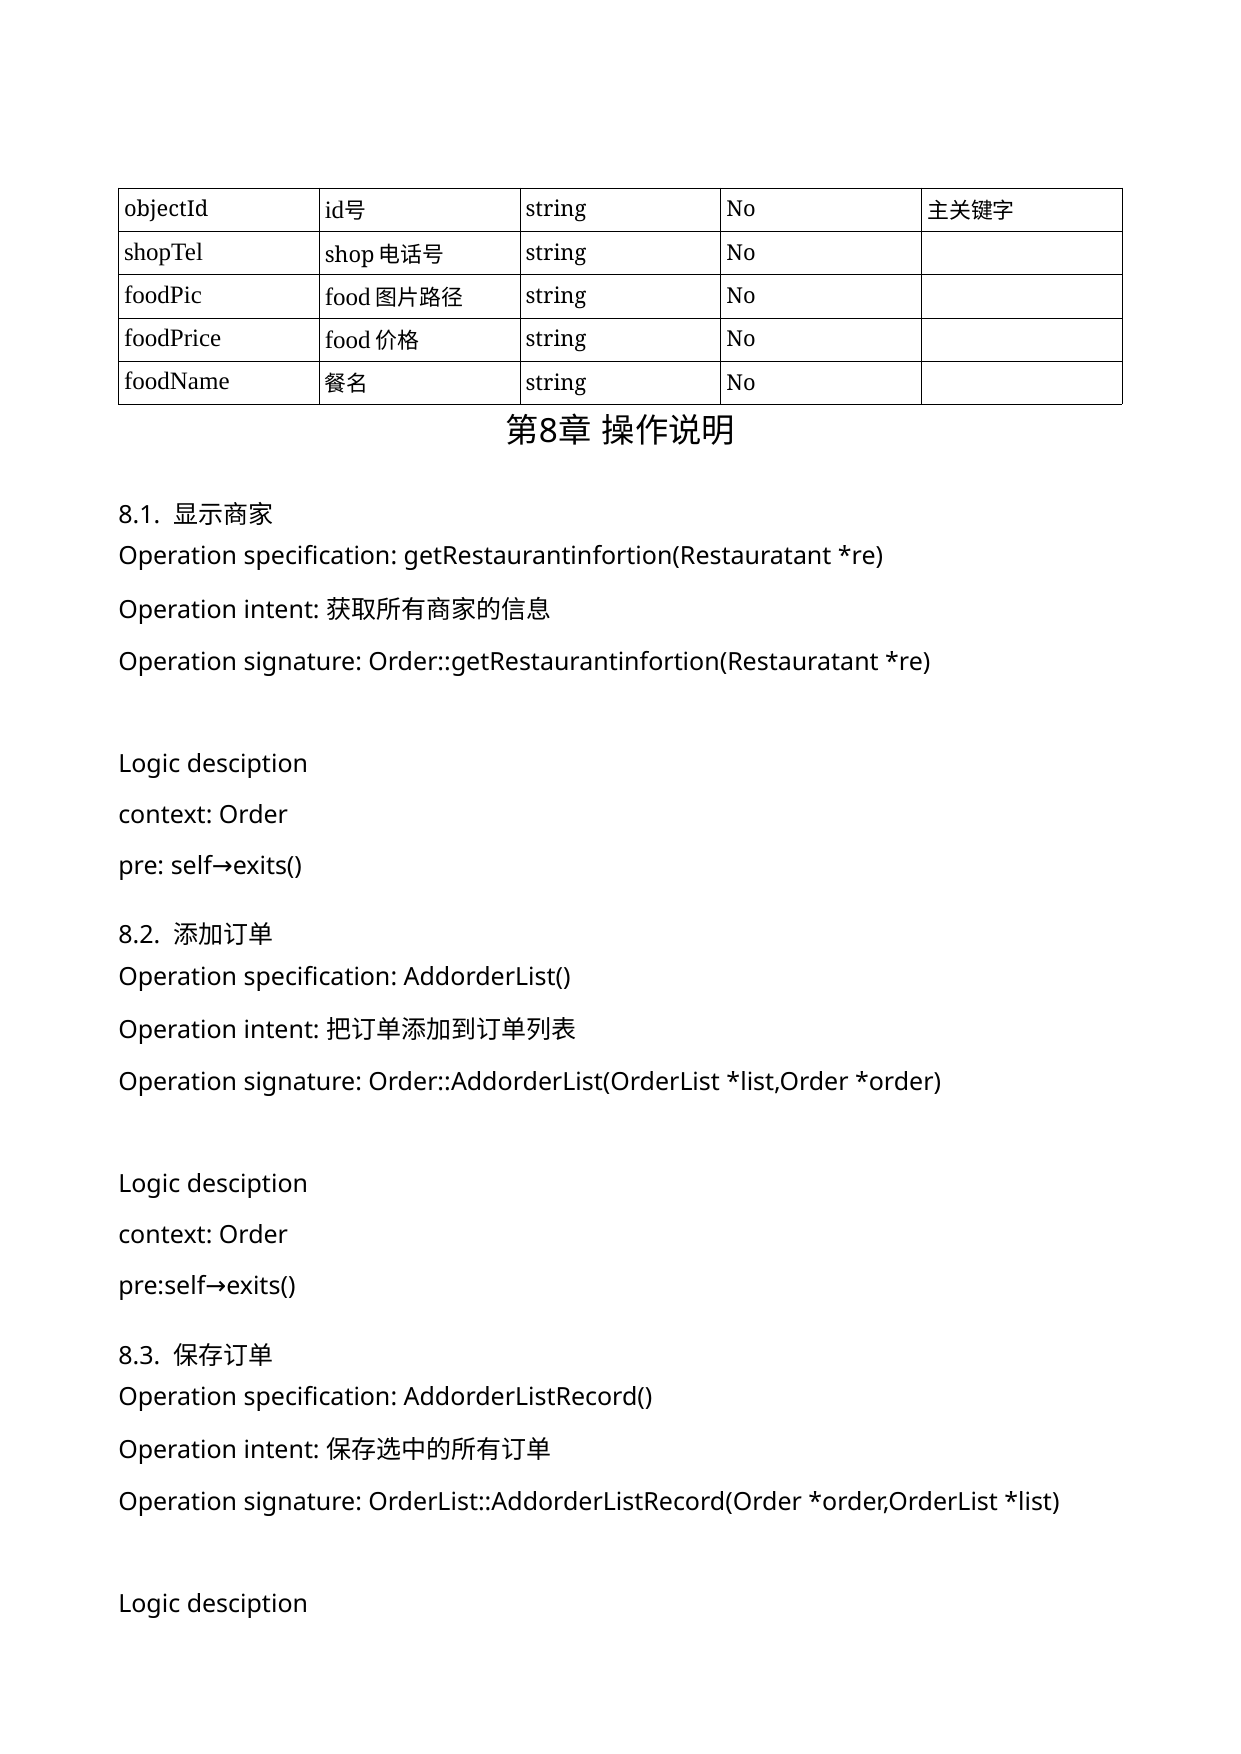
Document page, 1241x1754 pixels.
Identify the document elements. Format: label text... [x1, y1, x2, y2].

text context: Order [118, 1217, 1122, 1251]
table_cell [922, 362, 1122, 404]
table_cell foodName [119, 362, 319, 404]
subtitle 保存订单 [118, 1335, 1122, 1371]
table_cell [922, 232, 1122, 274]
text Operation specification: AddorderList() [118, 958, 1122, 992]
text Operation intent: 把订单添加到订单列表 [118, 1009, 1122, 1046]
table_cell No [721, 275, 921, 317]
table_cell string [521, 362, 720, 404]
table_cell No [721, 189, 921, 231]
table_cell 餐名 [320, 362, 520, 404]
subtitle 显示商家 [118, 494, 1122, 531]
table_cell No [721, 232, 921, 274]
table_cell 主关键字 [922, 189, 1122, 231]
text Logic desciption [118, 1166, 1122, 1200]
table_cell string [521, 232, 720, 274]
text pre: self→exits() [118, 848, 1122, 882]
table_cell food图片路径 [320, 275, 520, 317]
table_cell string [521, 319, 720, 361]
table_cell objectId [119, 189, 319, 231]
text Operation intent: 获取所有商家的信息 [118, 589, 1122, 625]
text Operation specification: getRestaurantinfortion(Restauratant *re) [118, 538, 1122, 572]
table_cell shop电话号 [320, 232, 520, 274]
text Operation specification: AddorderListRecord() [118, 1379, 1122, 1413]
text Logic desciption [118, 746, 1122, 779]
text Logic desciption [118, 1586, 1122, 1620]
table_cell foodPic [119, 275, 319, 317]
table_cell shopTel [119, 232, 319, 274]
text Operation signature: Order::AddorderList(OrderList *list,Order *order) [118, 1064, 1122, 1098]
text pre:self→exits() [118, 1268, 1122, 1302]
table_cell No [721, 319, 921, 361]
table_cell string [521, 189, 720, 231]
table_cell id号 [320, 189, 520, 231]
text context: Order [118, 797, 1122, 831]
table_cell No [721, 362, 921, 404]
subtitle 添加订单 [118, 915, 1122, 951]
subtitle 操作说明 [118, 405, 1122, 452]
table_cell foodPrice [119, 319, 319, 361]
table_cell [922, 275, 1122, 317]
text Operation intent: 保存选中的所有订单 [118, 1430, 1122, 1466]
table_cell food价格 [320, 319, 520, 361]
text Operation signature: Order::getRestaurantinfortion(Restauratant *re) [118, 643, 1122, 677]
table_cell string [521, 275, 720, 317]
table_cell [922, 319, 1122, 361]
text Operation signature: OrderList::AddorderListRecord(Order *order,OrderList *list) [118, 1484, 1122, 1518]
